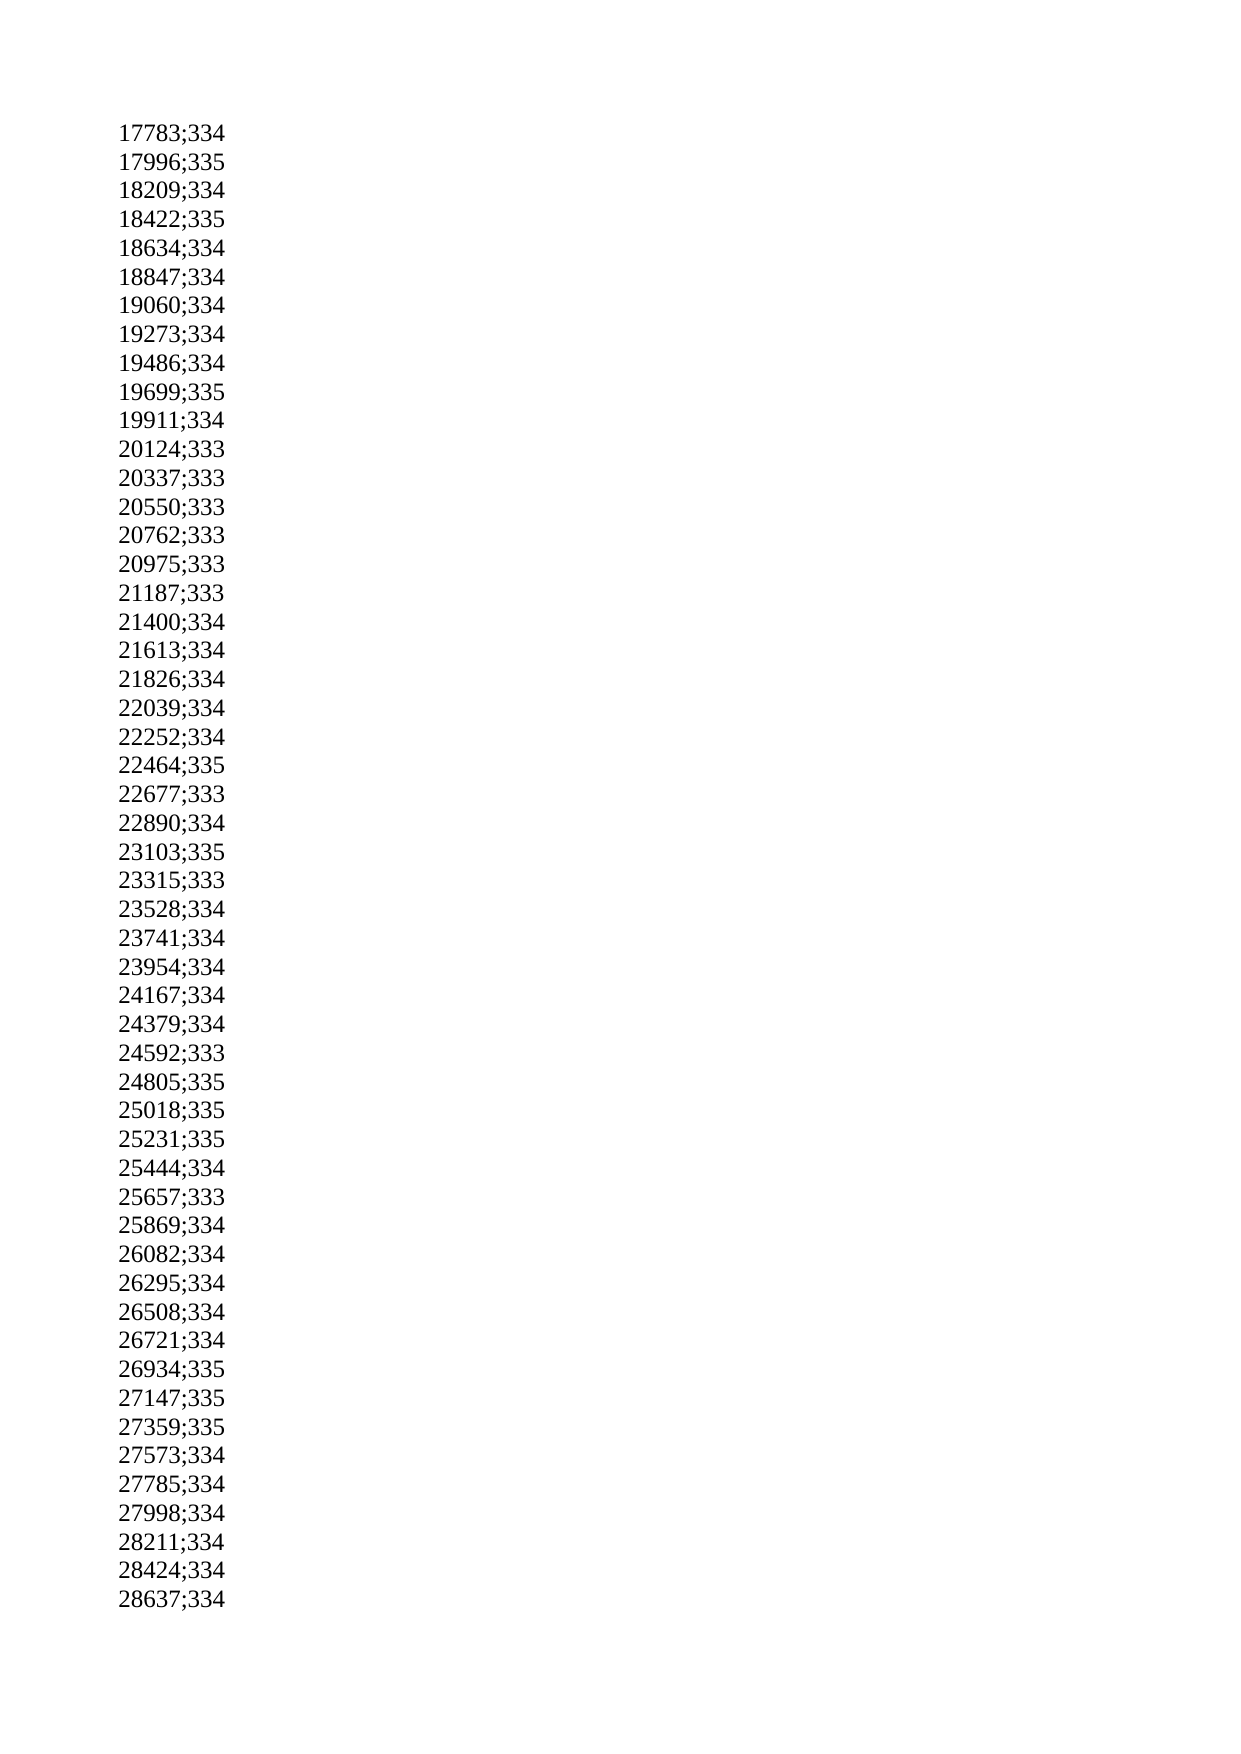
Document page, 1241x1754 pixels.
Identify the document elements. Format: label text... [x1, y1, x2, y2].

text 24379;334 [118, 1009, 1122, 1038]
text 20762;333 [118, 521, 1122, 549]
text 26934;335 [118, 1354, 1122, 1383]
text 22890;334 [118, 808, 1122, 837]
text 23741;334 [118, 923, 1122, 952]
text 18847;334 [118, 262, 1122, 291]
text 22252;334 [118, 722, 1122, 751]
text 21826;334 [118, 664, 1122, 693]
text 24805;335 [118, 1067, 1122, 1096]
text 19911;334 [118, 406, 1122, 434]
text 27998;334 [118, 1498, 1122, 1527]
text 22464;335 [118, 751, 1122, 779]
text 18422;335 [118, 204, 1122, 233]
text 25657;333 [118, 1182, 1122, 1211]
text 19273;334 [118, 319, 1122, 348]
text 23103;335 [118, 837, 1122, 866]
text 25444;334 [118, 1153, 1122, 1182]
text 20975;333 [118, 549, 1122, 578]
text 18634;334 [118, 233, 1122, 262]
text 27573;334 [118, 1441, 1122, 1469]
text 27359;335 [118, 1412, 1122, 1441]
text 27147;335 [118, 1383, 1122, 1412]
text 22039;334 [118, 693, 1122, 722]
text 20337;333 [118, 463, 1122, 492]
text 20550;333 [118, 492, 1122, 521]
text 17996;335 [118, 147, 1122, 176]
text 25231;335 [118, 1124, 1122, 1153]
text 28424;334 [118, 1556, 1122, 1584]
text 19060;334 [118, 291, 1122, 319]
text 19486;334 [118, 348, 1122, 377]
text 20124;333 [118, 434, 1122, 463]
text 26082;334 [118, 1239, 1122, 1268]
text 21187;333 [118, 578, 1122, 607]
text 26721;334 [118, 1326, 1122, 1354]
text 25869;334 [118, 1211, 1122, 1239]
text 23315;333 [118, 866, 1122, 894]
text 17783;334 [118, 118, 1122, 147]
text 23954;334 [118, 952, 1122, 981]
text 27785;334 [118, 1469, 1122, 1498]
text 19699;335 [118, 377, 1122, 406]
text 24167;334 [118, 981, 1122, 1009]
text 25018;335 [118, 1096, 1122, 1124]
text 21613;334 [118, 636, 1122, 664]
text 26295;334 [118, 1268, 1122, 1297]
text 28211;334 [118, 1527, 1122, 1556]
text 24592;333 [118, 1038, 1122, 1067]
text 18209;334 [118, 176, 1122, 204]
text 26508;334 [118, 1297, 1122, 1326]
text 22677;333 [118, 779, 1122, 808]
text 21400;334 [118, 607, 1122, 636]
text 23528;334 [118, 894, 1122, 923]
text 28637;334 [118, 1584, 1122, 1613]
